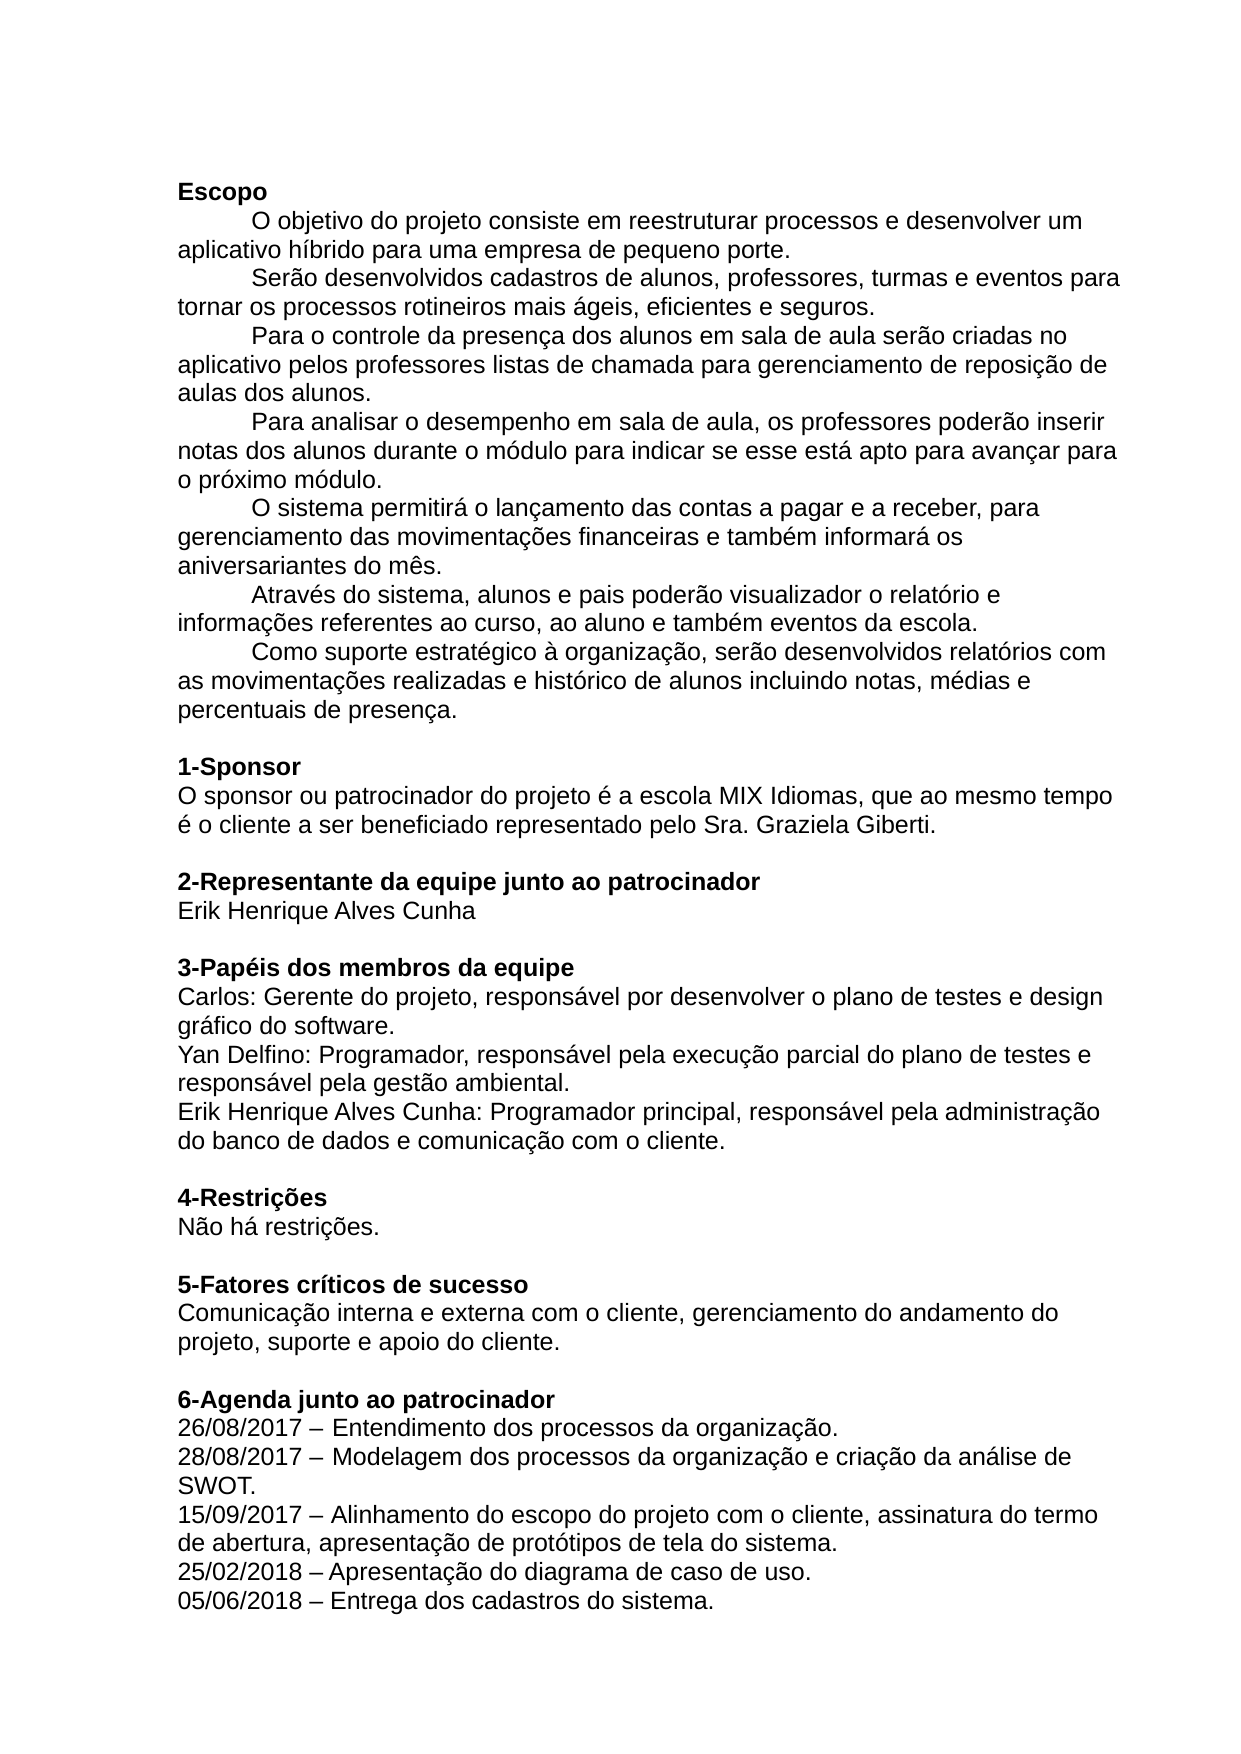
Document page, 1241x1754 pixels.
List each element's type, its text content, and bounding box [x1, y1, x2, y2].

text Para o controle da presença dos alunos em sala de aula serão criadas no aplicativo pelos professores listas de chamada para gerenciamento de reposição de aulas dos alunos. [177, 321, 1122, 407]
text O sponsor ou patrocinador do projeto é a escola MIX Idiomas, que ao mesmo tempo é o cliente a ser beneficiado representado pelo Sra. Graziela Giberti. [177, 781, 1122, 838]
text O objetivo do projeto consiste em reestruturar processos e desenvolver um aplicativo híbrido para uma empresa de pequeno porte. [177, 206, 1122, 263]
text 25/02/2018 – Apresentação do diagrama de caso de uso. [177, 1557, 1122, 1586]
text Comunicação interna e externa com o cliente, gerenciamento do andamento do projeto, suporte e apoio do cliente. [177, 1298, 1122, 1356]
text 28/08/2017 – Modelagem dos processos da organização e criação da análise de SWOT. [177, 1442, 1122, 1500]
text Erik Henrique Alves Cunha: Programador principal, responsável pela administração do banco de dados e comunicação com o cliente. [177, 1097, 1122, 1155]
text Para analisar o desempenho em sala de aula, os professores poderão inserir notas dos alunos durante o módulo para indicar se esse está apto para avançar para o próximo módulo. [177, 407, 1122, 493]
text Através do sistema, alunos e pais poderão visualizador o relatório e informações referentes ao curso, ao aluno e também eventos da escola. [177, 580, 1122, 637]
text 3-Papéis dos membros da equipe [177, 953, 1122, 982]
text O sistema permitirá o lançamento das contas a pagar e a receber, para gerenciamento das movimentações financeiras e também informará os aniversariantes do mês. [177, 493, 1122, 580]
text Serão desenvolvidos cadastros de alunos, professores, turmas e eventos para tornar os processos rotineiros mais ágeis, eficientes e seguros. [177, 263, 1122, 321]
text 2-Representante da equipe junto ao patrocinador [177, 867, 1122, 896]
text Erik Henrique Alves Cunha [177, 896, 1122, 925]
text Não há restrições. [177, 1212, 1122, 1241]
text Escopo [177, 177, 1122, 206]
text 15/09/2017 – Alinhamento do escopo do projeto com o cliente, assinatura do termo de abertura, apresentação de protótipos de tela do sistema. [177, 1500, 1122, 1557]
text 4-Restrições [177, 1183, 1122, 1212]
text 6-Agenda junto ao patrocinador [177, 1385, 1122, 1413]
text 05/06/2018 – Entrega dos cadastros do sistema. [177, 1586, 1122, 1615]
text Yan Delfino: Programador, responsável pela execução parcial do plano de testes e responsável pela gestão ambiental. [177, 1040, 1122, 1097]
text Como suporte estratégico à organização, serão desenvolvidos relatórios com as movimentações realizadas e histórico de alunos incluindo notas, médias e percentuais de presença. [177, 637, 1122, 723]
text 5-Fatores críticos de sucesso [177, 1270, 1122, 1298]
text 1-Sponsor [177, 752, 1122, 781]
text 26/08/2017 – Entendimento dos processos da organização. [177, 1413, 1122, 1442]
text Carlos: Gerente do projeto, responsável por desenvolver o plano de testes e design gráfico do software. [177, 982, 1122, 1040]
